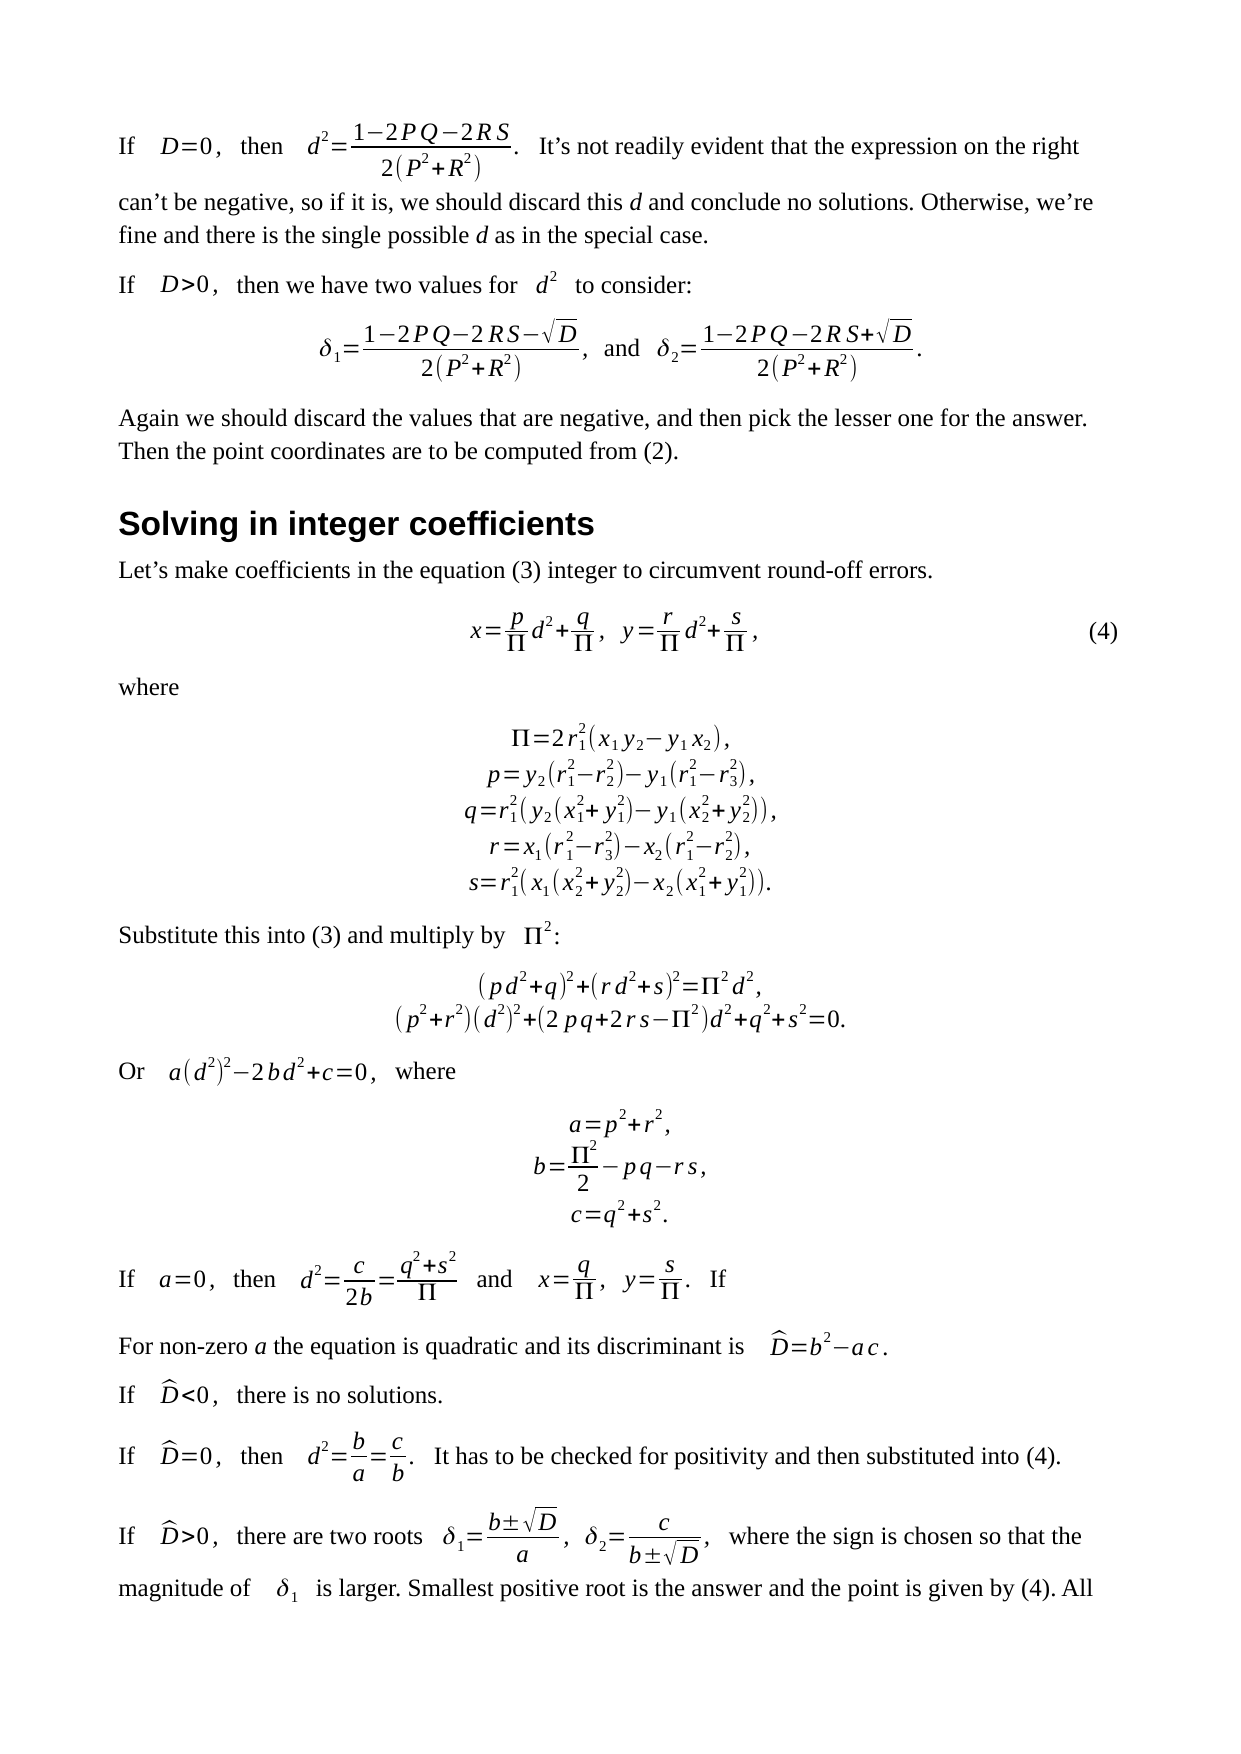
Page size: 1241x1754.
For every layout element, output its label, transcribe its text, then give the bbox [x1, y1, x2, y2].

text Let’s make coefficients in the equation (3) integer to circumvent round-off errors. [118, 555, 1122, 584]
text If then It’s not readily evident that the expression on the right can’t be negative, so if it is, we should discard this d and conclude no solutions. Otherwise, we’re fine and there is the single possible d as in the special case. [118, 118, 1122, 248]
subtitle Solving in integer coefficients [118, 504, 1122, 543]
text If then we have two values forto consider: [118, 267, 1122, 298]
text where [118, 672, 1122, 701]
text If then It has to be checked for positivity and then substituted into (4). [118, 1428, 1122, 1487]
text Substitute this into (3) and multiply by [118, 918, 1122, 949]
text (4) [118, 603, 1122, 653]
text If there is no solutions. [118, 1379, 1122, 1409]
text If there are two rootswhere the sign is chosen so that the magnitude of is larger. Smallest positive root is the answer and the point is given by (4). All computations up to the square root of discriminant can be done accurately in (big) integer arithmetic. [118, 1506, 1122, 1606]
text If then and If [118, 1247, 1122, 1310]
text Again we should discard the values that are negative, and then pick the lesser one for the answer. Then the point coordinates are to be computed from (2). [118, 403, 1122, 464]
text For non-zero a the equation is quadratic and its discriminant is [118, 1329, 1122, 1360]
text Or where [118, 1054, 1122, 1087]
